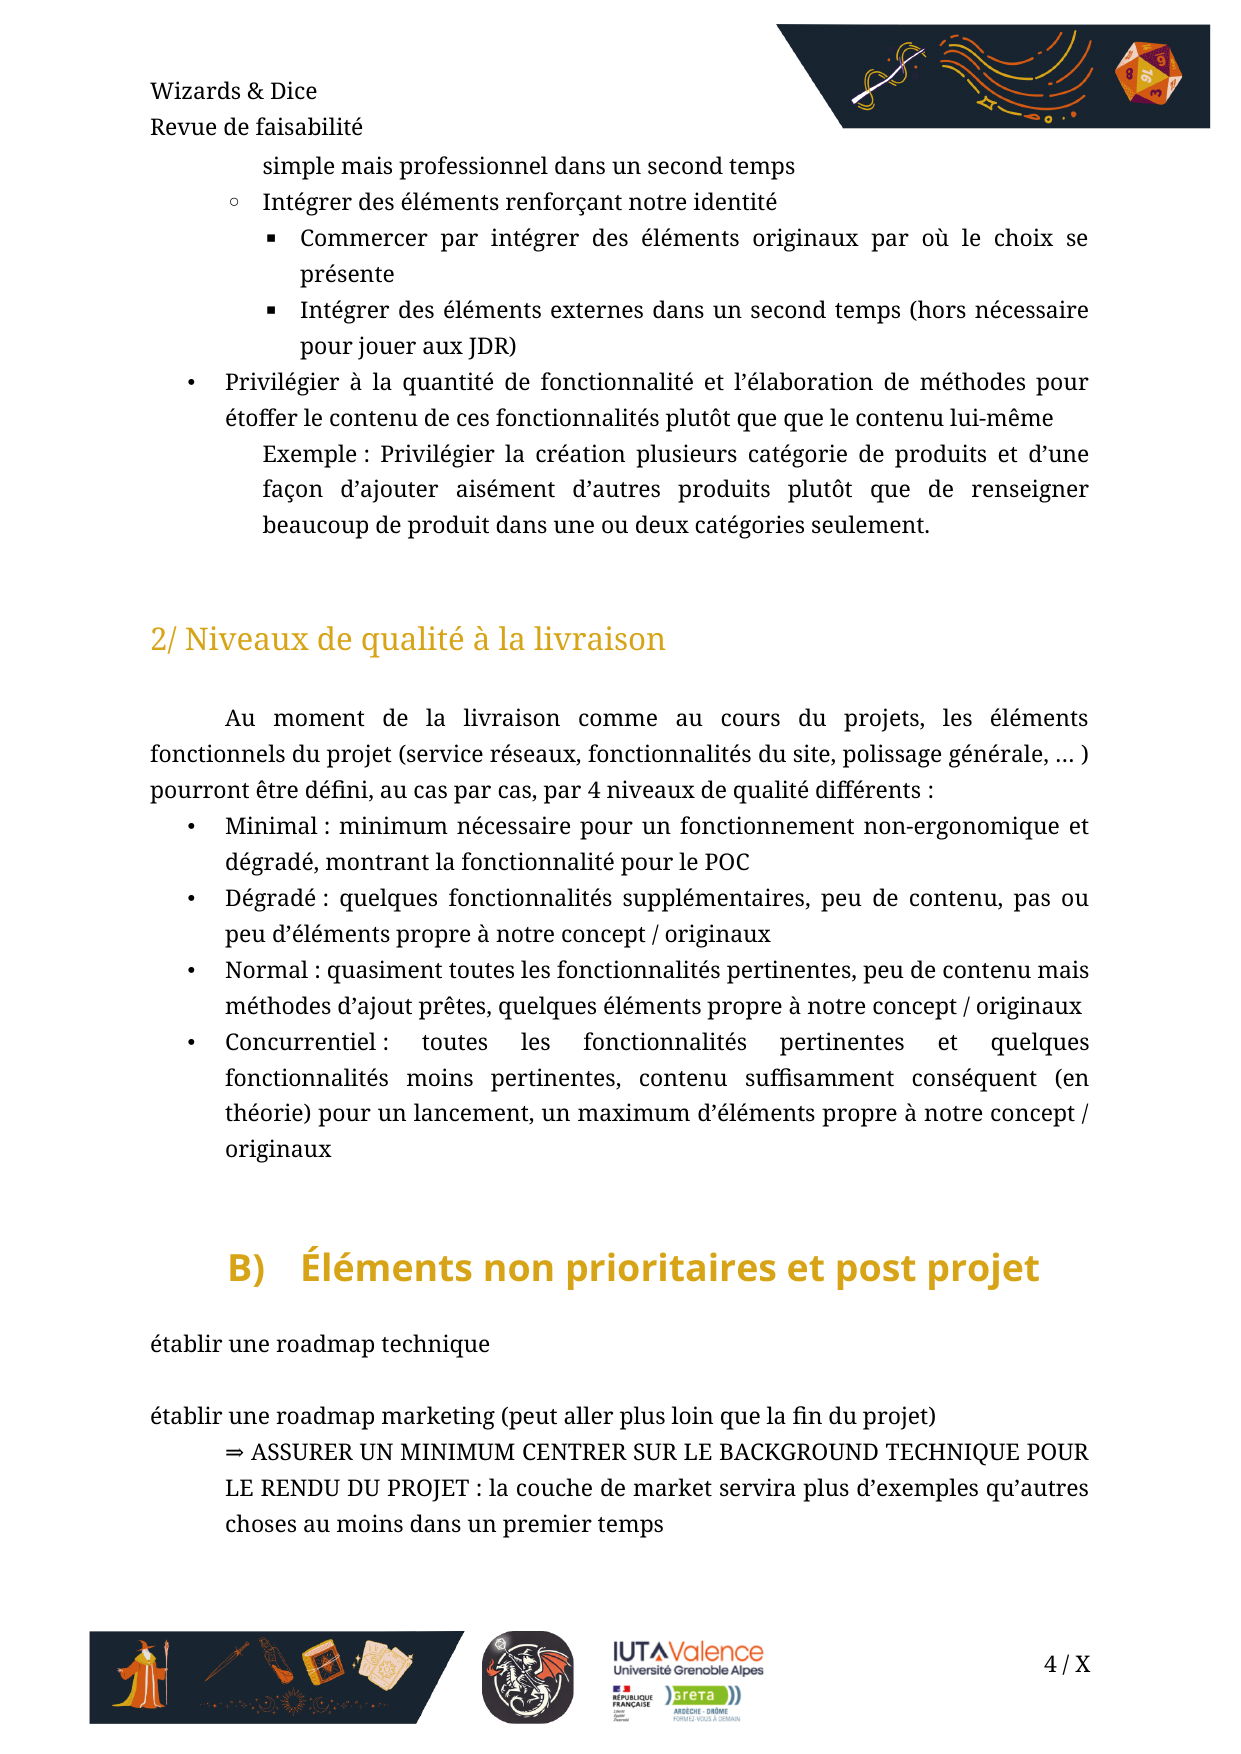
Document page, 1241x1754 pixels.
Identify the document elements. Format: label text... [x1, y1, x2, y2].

list Intégrer des éléments externes dans un second temps (hors nécessaire pour jouer aux JDR) [262, 294, 1090, 361]
list Commercer par intégrer des éléments originaux par où le choix se présente [262, 222, 1090, 289]
subtitle Éléments non prioritaires et post projet [227, 1241, 1090, 1292]
list Privilégier à la quantité de fonctionnalité et l’élaboration de méthodes pour étoffer le contenu de ces fonctionnalités plutôt que que le contenu lui-même [187, 366, 1090, 433]
picture [81, 1620, 788, 1733]
text établir une roadmap technique [150, 1328, 1090, 1359]
list Normal : quasiment toutes les fonctionnalités pertinentes, peu de contenu mais méthodes d’ajout prêtes, quelques éléments propre à notre concept / originaux [187, 954, 1090, 1021]
text établir une roadmap marketing (peut aller plus loin que la fin du projet) [150, 1400, 1090, 1431]
list Exemple : Privilégier la création plusieurs catégorie de produits et d’une façon d’ajouter aisément d’autres produits plutôt que de renseigner beaucoup de produit dans une ou deux catégories seulement. [225, 437, 1090, 541]
list Dégradé : quelques fonctionnalités supplémentaires, peu de contenu, pas ou peu d’éléments propre à notre concept / originaux [187, 882, 1090, 949]
list simple mais professionnel dans un second temps [225, 150, 1090, 181]
list Minimal : minimum nécessaire pour un fonctionnement non-ergonomique et dégradé, montrant la fonctionnalité pour le POC [187, 810, 1090, 877]
picture [771, 21, 1218, 131]
list Intégrer des éléments renforçant notre identité [225, 186, 1090, 217]
text ⇒ ASSURER UN MINIMUM CENTRER SUR LE BACKGROUND TECHNIQUE POUR LE RENDU DU PROJET : la couche de market servira plus d’exemples qu’autres choses au moins dans un premier temps [225, 1436, 1090, 1539]
subtitle Niveaux de qualité à la livraison [150, 617, 1090, 660]
text Au moment de la livraison comme au cours du projets, les éléments fonctionnels du projet (service réseaux, fonctionnalités du site, polissage générale, … ) pourront être défini, au cas par cas, par 4 niveaux de qualité différents : [150, 702, 1090, 805]
list Concurrentiel : toutes les fonctionnalités pertinentes et quelques fonctionnalités moins pertinentes, contenu suffisamment conséquent (en théorie) pour un lancement, un maximum d’éléments propre à notre concept / originaux [187, 1026, 1090, 1164]
